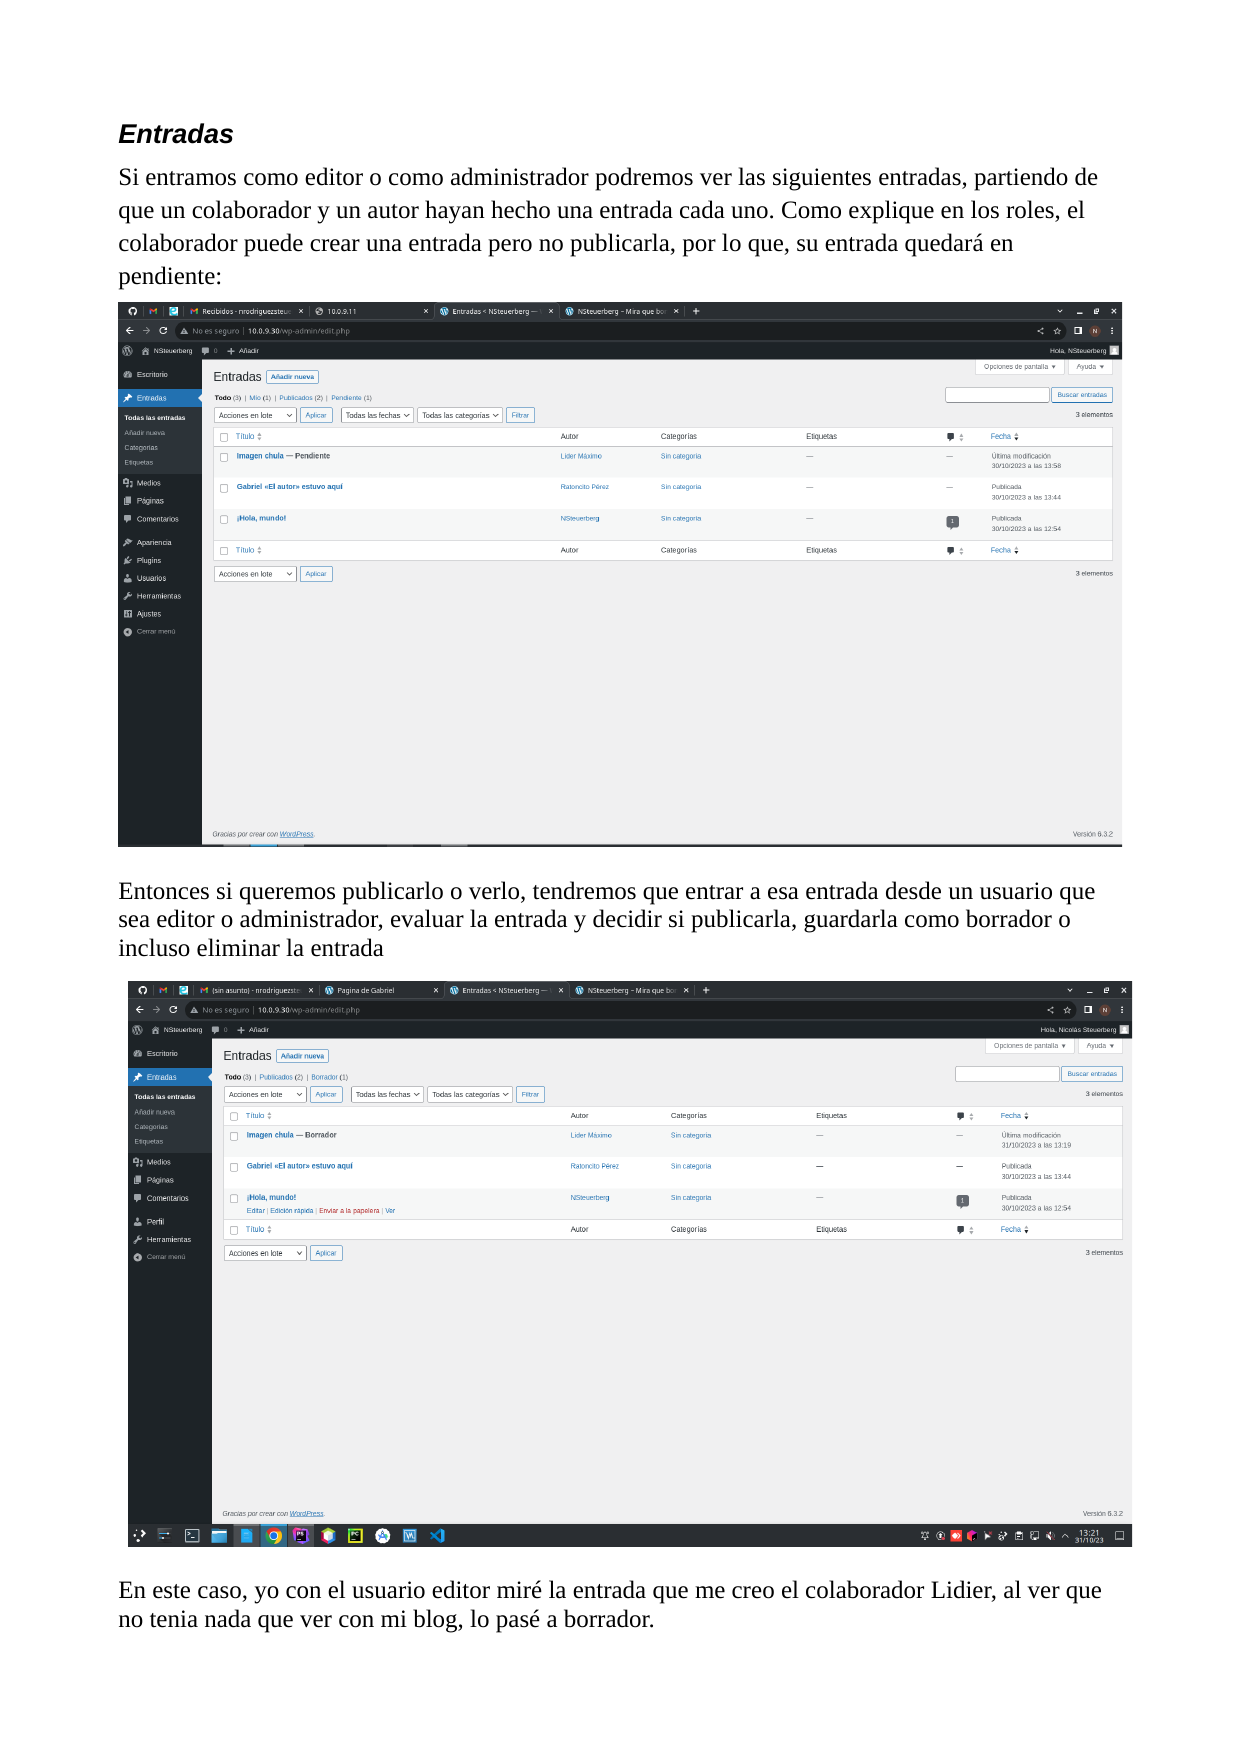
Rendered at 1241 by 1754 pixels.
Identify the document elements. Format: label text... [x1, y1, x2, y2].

picture [118, 302, 1123, 847]
text Entonces si queremos publicarlo o verlo, tendremos que entrar a esa entrada desde un usuario que sea editor o administrador, evaluar la entrada y decidir si publicarla, guardarla como borrador o incluso eliminar la entrada [118, 876, 1122, 962]
text En este caso, yo con el usuario editor miré la entrada que me creo el colaborador Lidier, al ver que no tenia nada que ver con mi blog, lo pasé a borrador. [118, 1575, 1122, 1633]
subtitle Entradas [118, 118, 1122, 149]
text Si entramos como editor o como administrador podremos ver las siguientes entradas, partiendo de que un colaborador y un autor hayan hecho una entrada cada uno. Como explique en los roles, el colaborador puede crear una entrada pero no publicarla, por lo que, su entrada quedará en pendiente: [118, 162, 1122, 290]
picture [128, 981, 1133, 1547]
